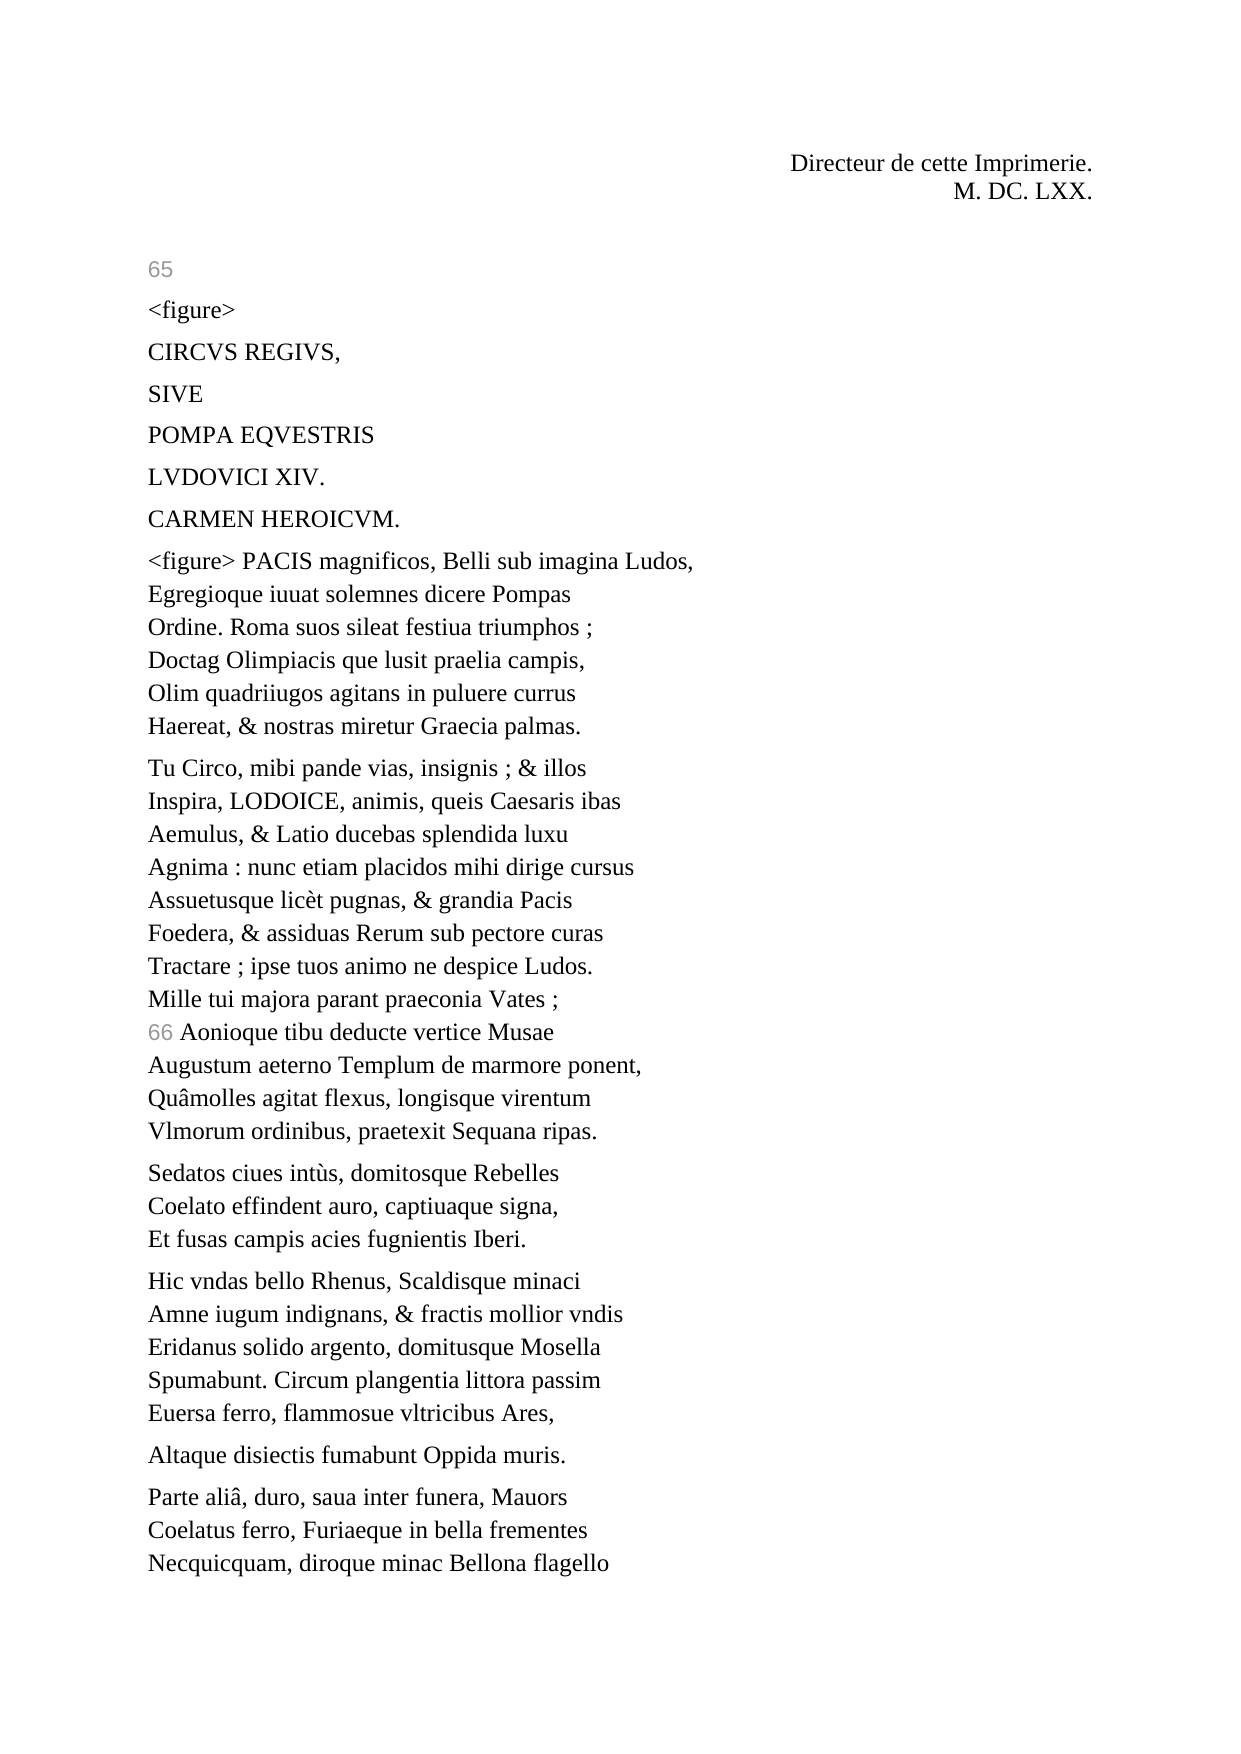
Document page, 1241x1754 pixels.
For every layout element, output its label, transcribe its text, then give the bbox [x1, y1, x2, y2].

text CIRCVS REGIVS, [148, 337, 1093, 366]
text M. DC. LXX. [148, 176, 1093, 205]
text Directeur de cette Imprimerie. [148, 148, 1093, 176]
text <figure> [148, 295, 1093, 324]
text 65 [173, 256, 1093, 282]
text Sedatos ciues intùs, domitosque Rebelles Coelato effindent auro, captiuaque signa, Et fusas campis acies fugnientis Iberi. [148, 1158, 1093, 1253]
text Parte aliâ, duro, saua inter funera, Mauors Coelatus ferro, Furiaeque in bella frementes Necquicquam, diroque minac Bellona flagello [148, 1482, 1093, 1577]
text Altaque disiectis fumabunt Oppida muris. [148, 1440, 1093, 1469]
text POMPA EQVESTRIS [148, 421, 1093, 449]
text <figure> PACIS magnificos, Belli sub imagina Ludos, Egregioque iuuat solemnes dicere Pompas Ordine. Roma suos sileat festiua triumphos ; Doctag Olimpiacis que lusit praelia campis, Olim quadriiugos agitans in puluere currus Haereat, & nostras miretur Graecia palmas. [148, 546, 1093, 740]
text LVDOVICI XIV. [148, 462, 1093, 491]
text Hic vndas bello Rhenus, Scaldisque minaci Amne iugum indignans, & fractis mollior vndis Eridanus solido argento, domitusque Mosella Spumabunt. Circum plangentia littora passim Euersa ferro, flammosue vltricibus Ares, [148, 1266, 1093, 1427]
text SIVE [148, 379, 1093, 407]
text Tu Circo, mibi pande vias, insignis ; & illos Inspira, LODOICE, animis, queis Caesaris ibas Aemulus, & Latio ducebas splendida luxu Agnima : nunc etiam placidos mihi dirige cursus Assuetusque licèt pugnas, & grandia Pacis Foedera, & assiduas Rerum sub pectore curas Tractare ; ipse tuos animo ne despice Ludos. Mille tui majora parant praeconia Vates ; 66 Aonioque tibu deducte vertice Musae Augustum aeterno Templum de marmore ponent, Quâmolles agitat flexus, longisque virentum Vlmorum ordinibus, praetexit Sequana ripas. [148, 753, 1093, 1145]
text CARMEN HEROICVM. [148, 504, 1093, 533]
